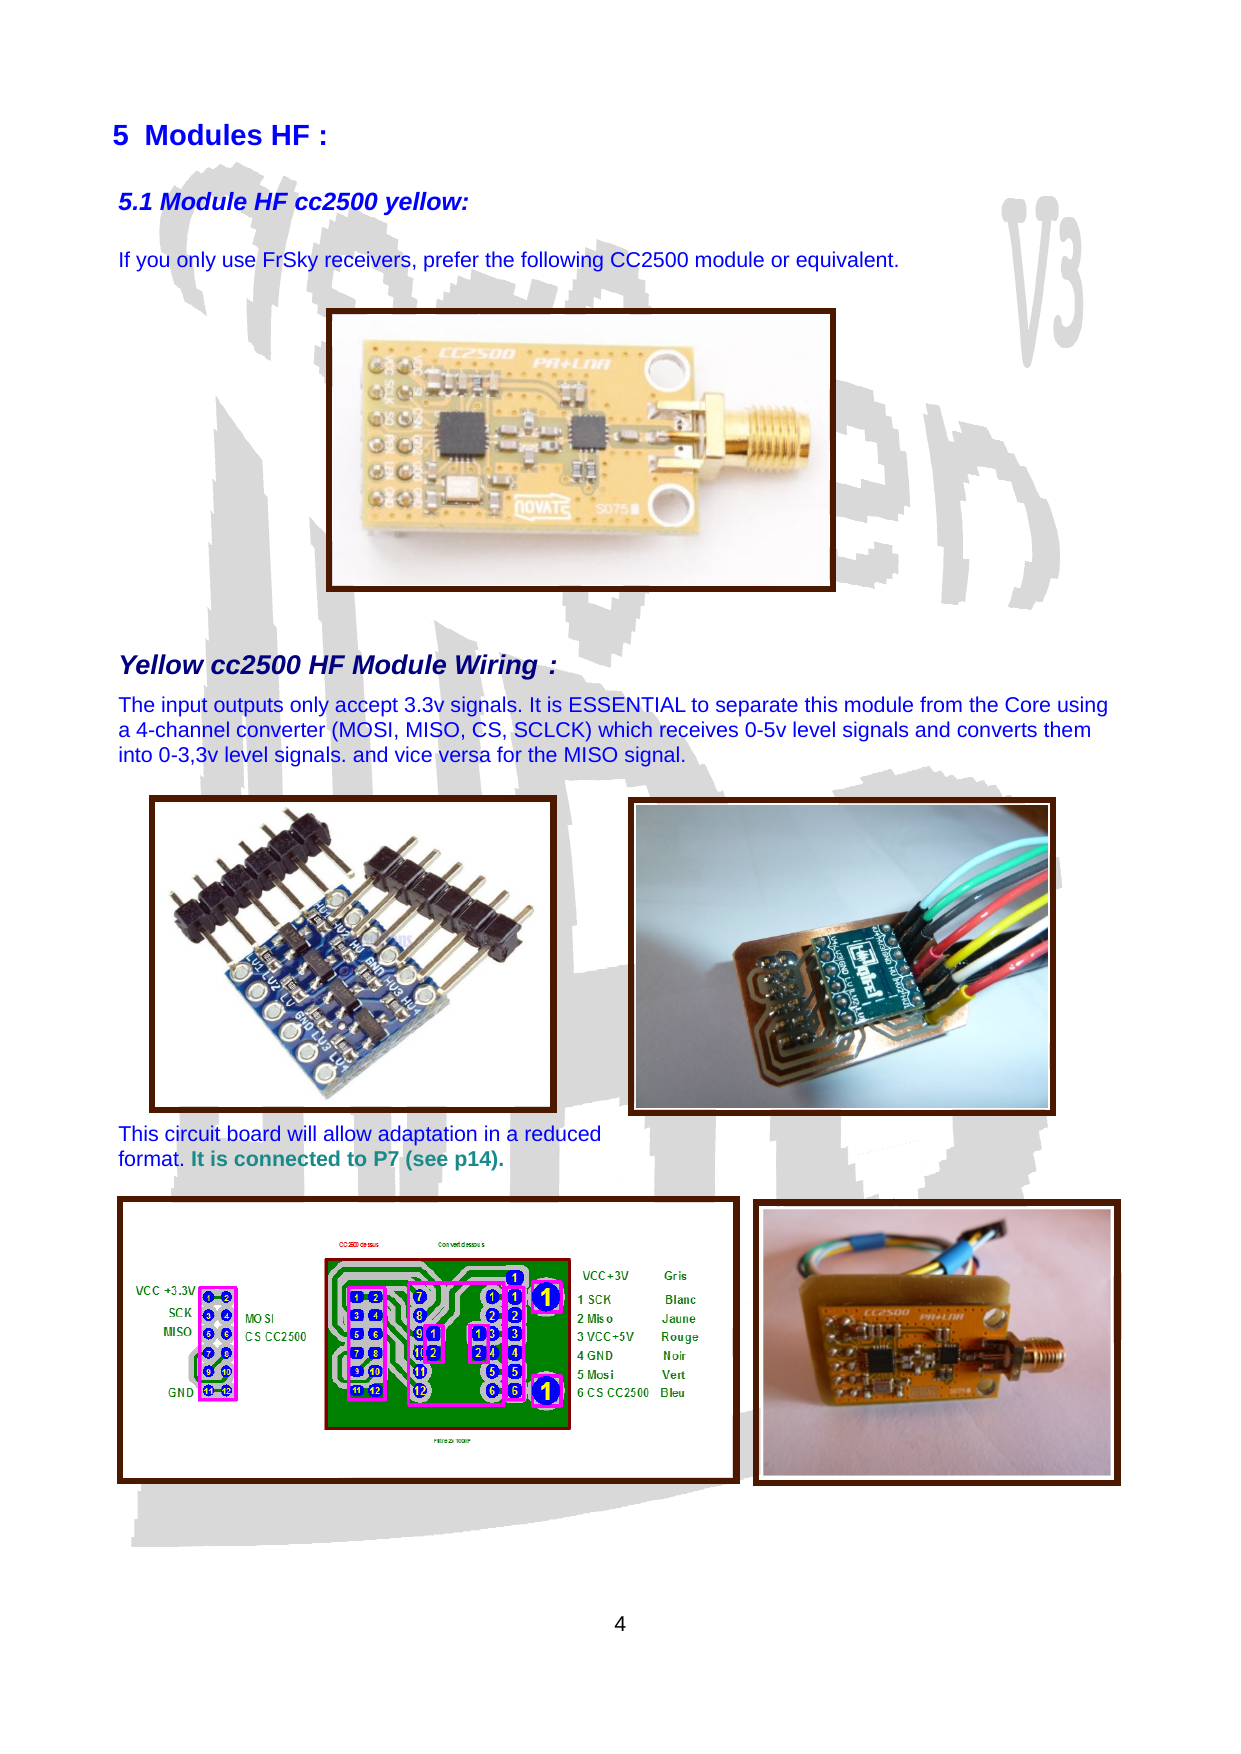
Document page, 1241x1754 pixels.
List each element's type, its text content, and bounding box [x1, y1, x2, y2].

text This circuit board will allow adaptation in a reduced format. It is connected to P7 (see p14). [118, 1121, 1122, 1171]
subtitle 5 Modules HF : [112, 118, 1122, 152]
picture [125, 1203, 732, 1477]
picture [635, 804, 1049, 1109]
subtitle 5.1 Module HF cc2500 yellow: [118, 187, 1122, 216]
text If you only use FrSky receivers, prefer the following CC2500 module or equivalent. [118, 247, 1122, 272]
picture [761, 1207, 1113, 1478]
picture [156, 802, 549, 1106]
subtitle Yellow cc2500 HF Module Wiring : [118, 649, 1122, 680]
text The input outputs only accept 3.3v signals. It is ESSENTIAL to separate this module from the Core using a 4-channel converter (MOSI, MISO, CS, SCLCK) which receives 0-5v level signals and converts them into 0-3,3v level signals. and vice versa for the MISO signal. [118, 692, 1122, 766]
picture [333, 315, 829, 585]
